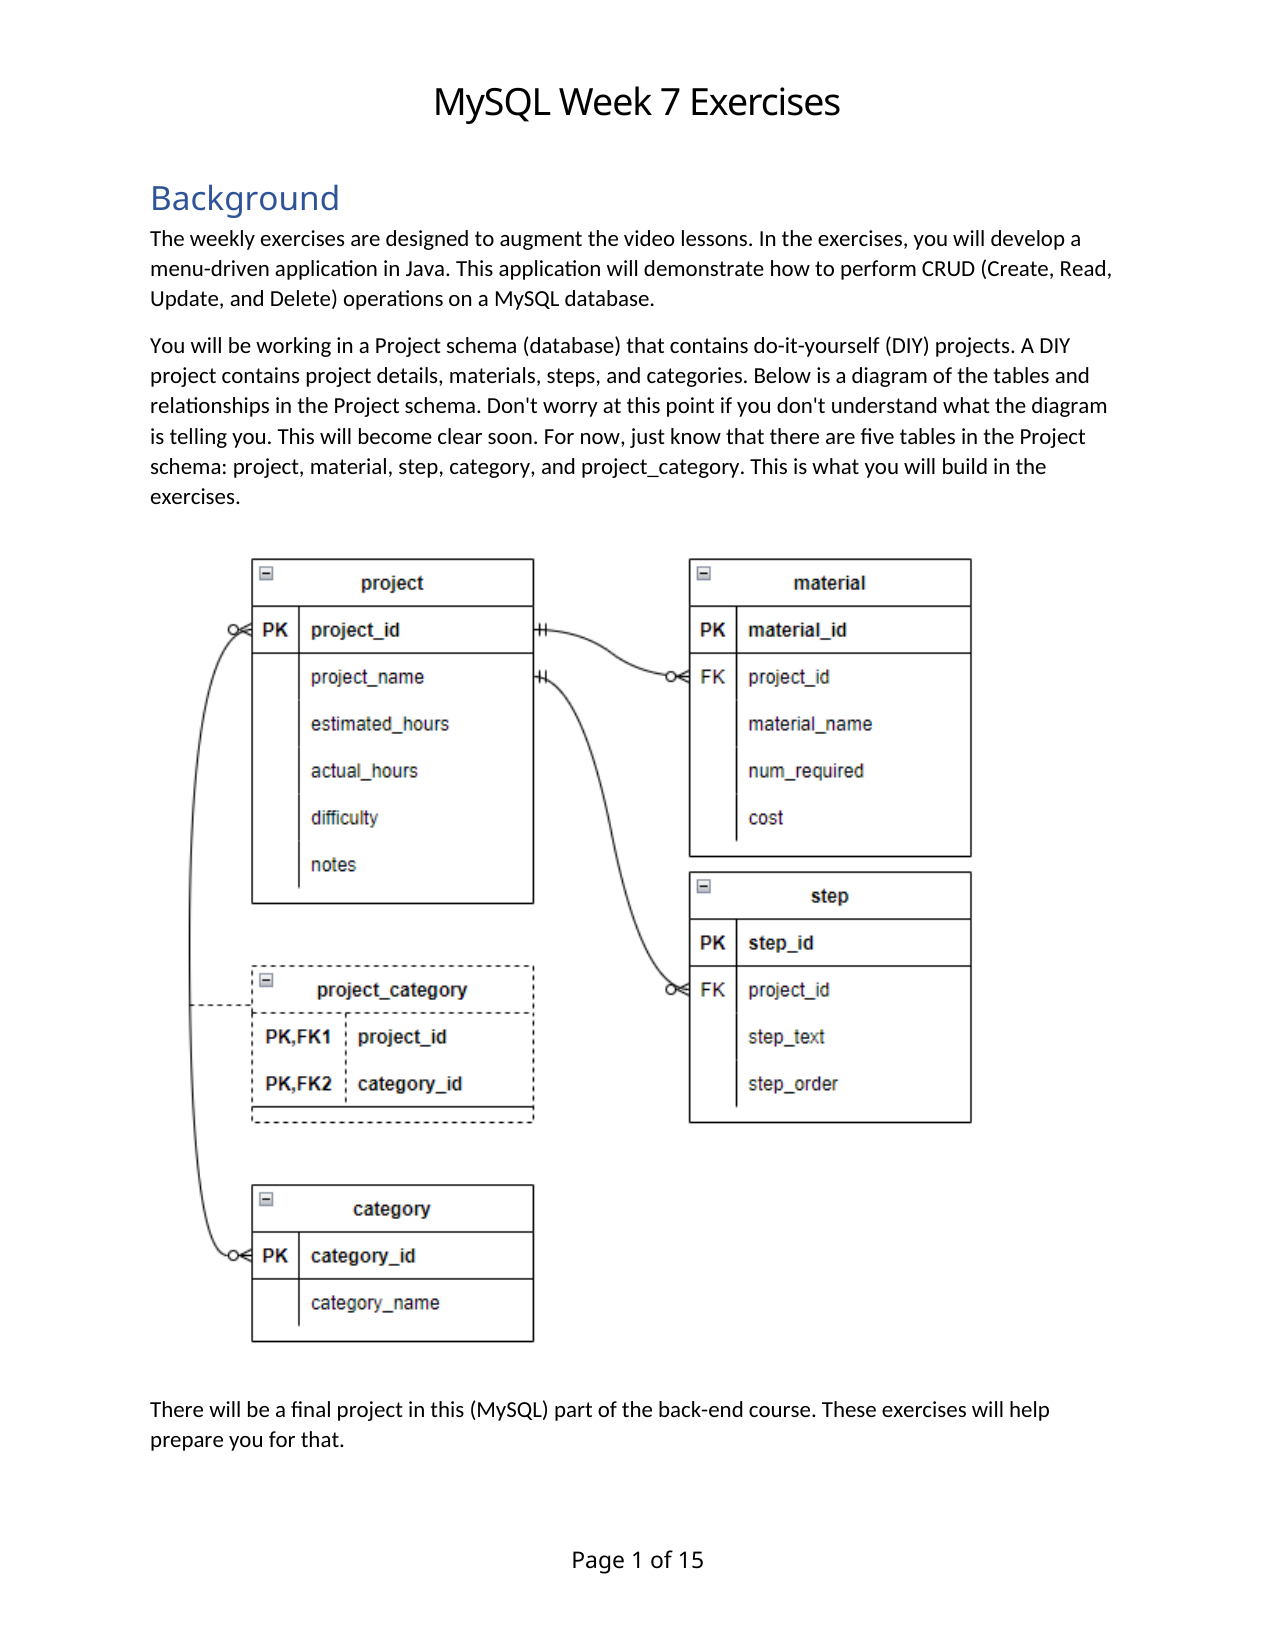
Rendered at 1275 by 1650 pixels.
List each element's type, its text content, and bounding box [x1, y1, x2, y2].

text There will be a final project in this (MySQL) part of the back-end course. These exercises will help prepare you for that. [150, 1395, 1125, 1453]
subtitle Background [150, 175, 1125, 220]
text You will be working in a Project schema (database) that contains do-it-yourself (DIY) projects. A DIY project contains project details, materials, steps, and categories. Below is a diagram of the tables and relationships in the Project schema. Don't worry at this point if you don't understand what the diagram is telling you. This will become clear soon. For now, just know that there are five tables in the Project schema: project, material, step, category, and project_category. This is what you will build in the exercises. [150, 331, 1125, 510]
text The weekly exercises are designed to augment the video lessons. In the exercises, you will develop a menu-driven application in Java. This application will demonstrate how to perform CRUD (Create, Read, Update, and Delete) operations on a MySQL database. [150, 224, 1125, 312]
picture [150, 529, 1008, 1377]
